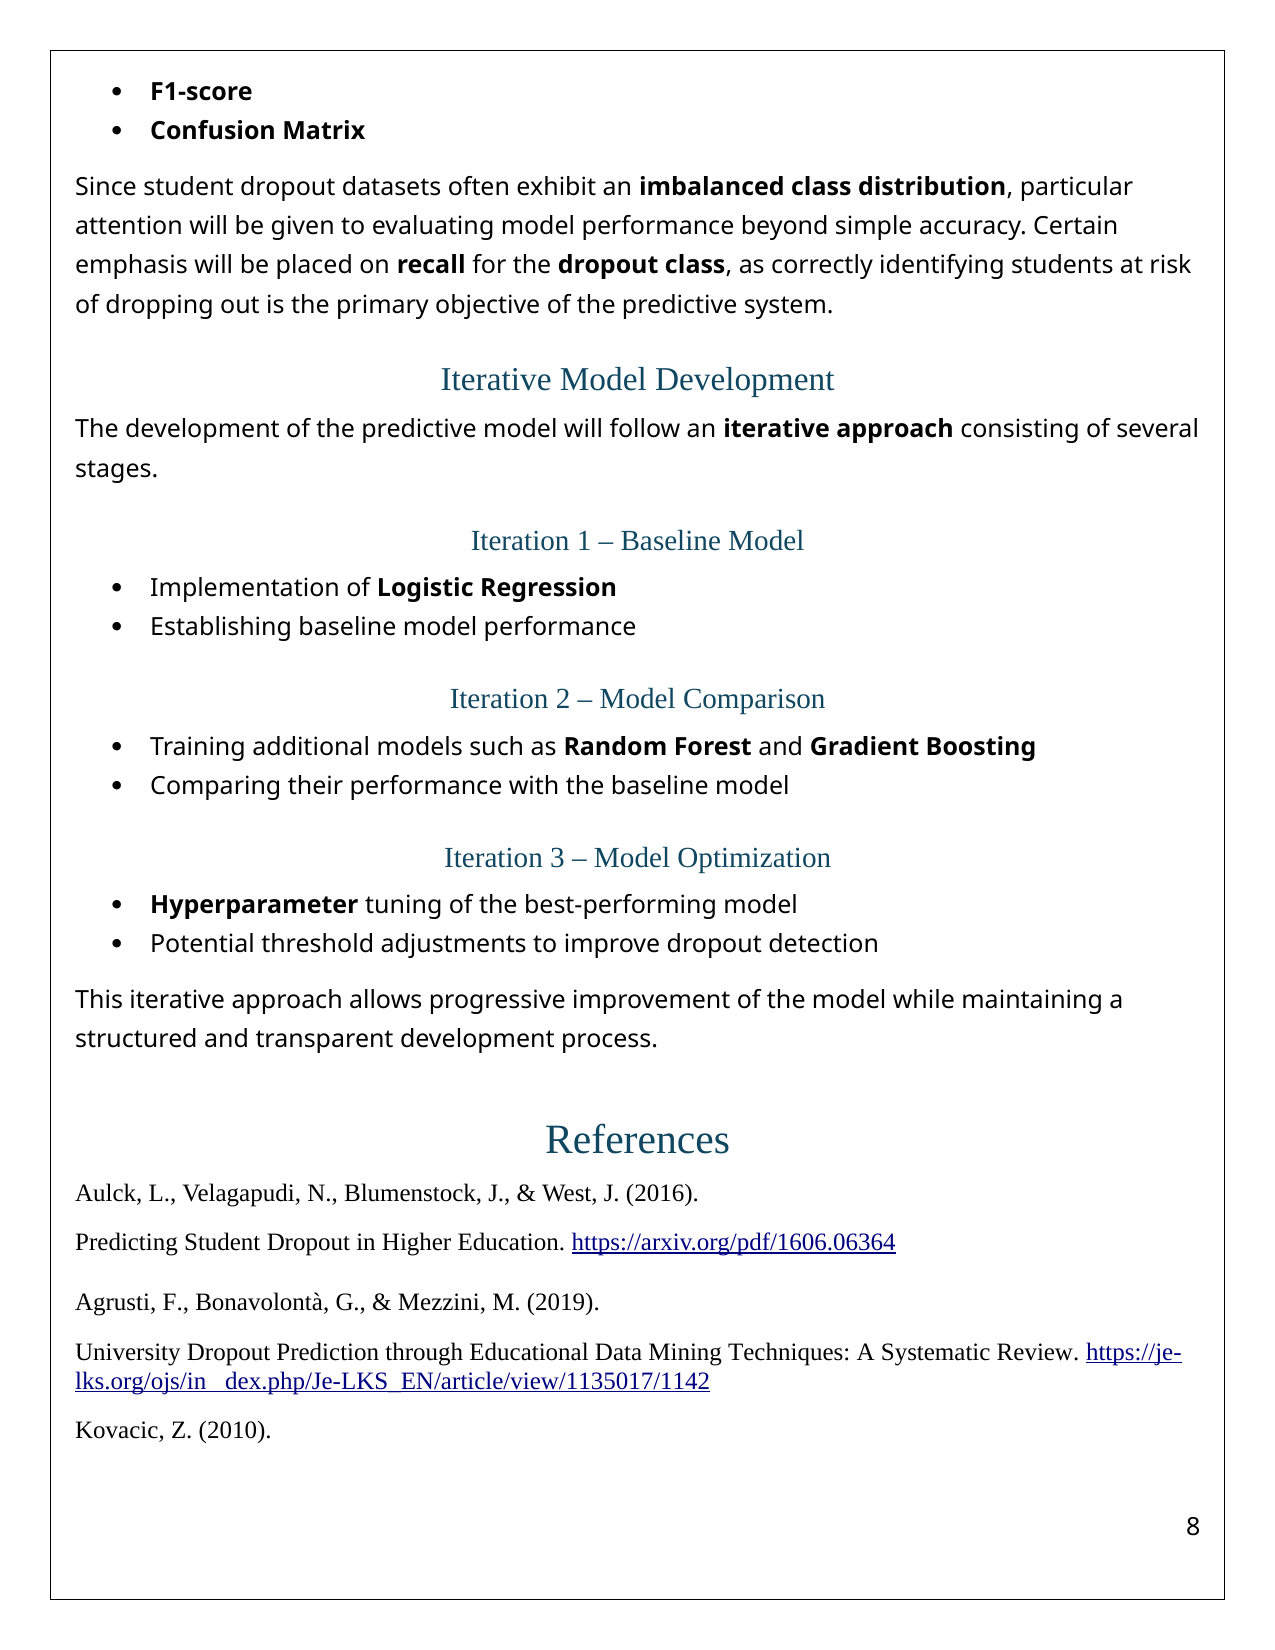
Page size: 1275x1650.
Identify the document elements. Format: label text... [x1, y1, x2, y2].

list Potential threshold adjustments to improve dropout detection [112, 926, 1200, 960]
text Kovacic, Z. (2010). [75, 1415, 1200, 1444]
subtitle Iteration 2 – Model Comparison [75, 681, 1200, 715]
list Comparing their performance with the baseline model [112, 767, 1200, 801]
text University Dropout Prediction through Educational Data Mining Techniques: A Systematic Review. https://je-lks.org/ojs/in dex.php/Je-LKS_EN/article/view/1135017/1142 [75, 1337, 1200, 1394]
text Aulck, L., Velagapudi, N., Blumenstock, J., & West, J. (2016). [75, 1178, 1200, 1206]
list F1-score [112, 74, 1200, 108]
list Establishing baseline model performance [112, 609, 1200, 643]
text Since student dropout datasets often exhibit an imbalanced class distribution, particular attention will be given to evaluating model performance beyond simple accuracy. Certain emphasis will be placed on recall for the dropout class, as correctly identifying students at risk of dropping out is the primary objective of the predictive system. [75, 169, 1200, 320]
list Training additional models such as Random Forest and Gradient Boosting [112, 728, 1200, 762]
subtitle Iterative Model Development [75, 359, 1200, 397]
subtitle Iteration 3 – Model Optimization [75, 840, 1200, 873]
list Hyperparameter tuning of the best-performing model [112, 887, 1200, 921]
list Implementation of Logistic Regression [112, 570, 1200, 604]
subtitle References [75, 1114, 1200, 1162]
text This iterative approach allows progressive improvement of the model while maintaining a structured and transparent development process. [75, 982, 1200, 1055]
text Agrusti, F., Bonavolontà, G., & Mezzini, M. (2019). [75, 1287, 1200, 1316]
text Predicting Student Dropout in Higher Education. https://arxiv.org/pdf/1606.06364 [75, 1227, 1200, 1256]
text The development of the predictive model will follow an iterative approach consisting of several stages. [75, 411, 1200, 484]
subtitle Iteration 1 – Baseline Model [75, 523, 1200, 556]
list Confusion Matrix [112, 113, 1200, 147]
